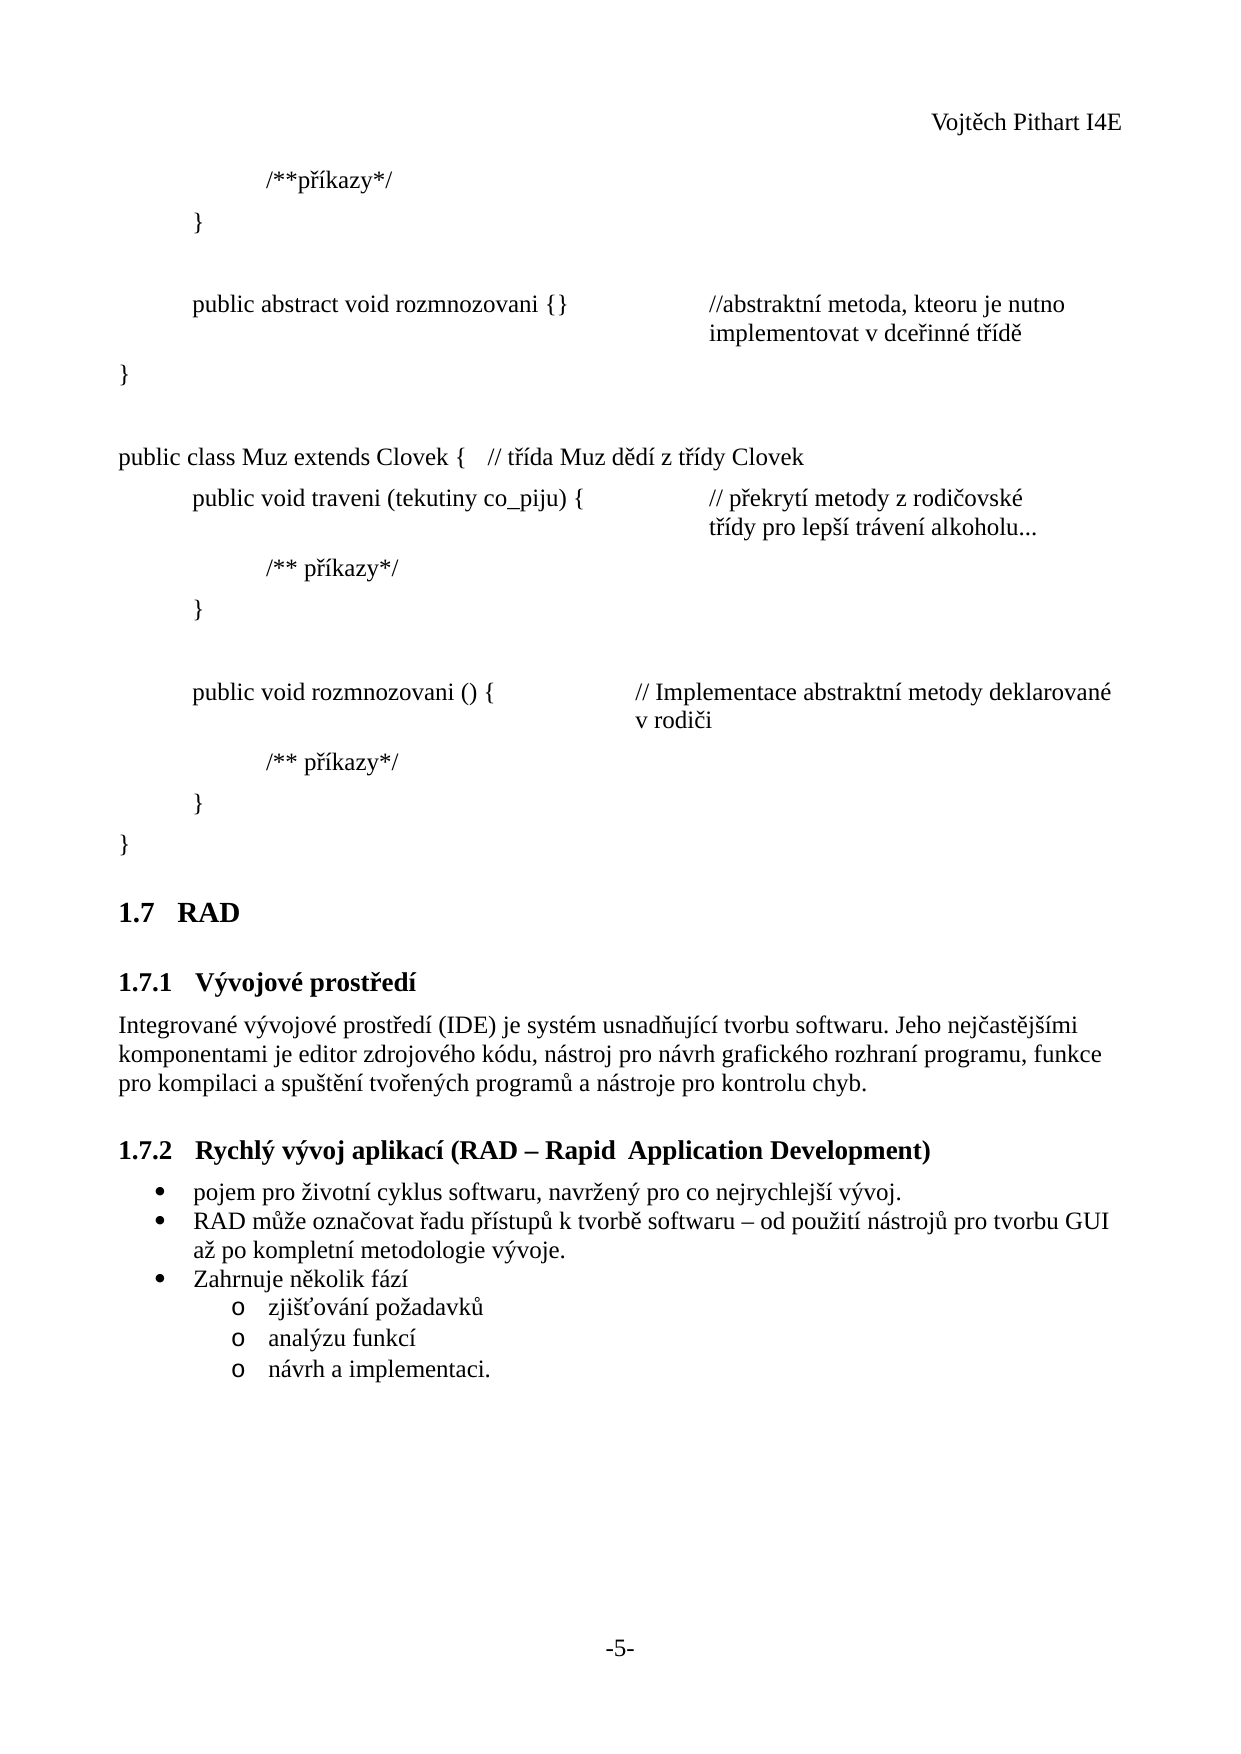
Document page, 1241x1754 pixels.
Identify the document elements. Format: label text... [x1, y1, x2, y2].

text public class Muz extends Clovek { // třída Muz dědí z třídy Clovek [118, 442, 1122, 470]
list návrh a implementaci. [231, 1354, 1122, 1385]
text } [118, 207, 1122, 235]
list pojem pro životní cyklus softwaru, navržený pro co nejrychlejší vývoj. [156, 1177, 1122, 1206]
list Zahrnuje několik fází [156, 1264, 1122, 1292]
text } [118, 594, 1122, 623]
text } [118, 788, 1122, 817]
text } [118, 359, 1122, 388]
text /**příkazy*/ [118, 165, 1122, 194]
text public abstract void rozmnozovani {} //abstraktní metoda, kteoru je nutno implementovat v dceřinné třídě [118, 289, 1122, 347]
subtitle Vývojové prostředí [118, 966, 1122, 998]
list analýzu funkcí [231, 1323, 1122, 1354]
list zjišťování požadavků [231, 1292, 1122, 1323]
list RAD může označovat řadu přístupů k tvorbě softwaru – od použití nástrojů pro tvorbu GUI až po kompletní metodologie vývoje. [156, 1206, 1122, 1264]
subtitle RAD [118, 895, 1122, 929]
text /** příkazy*/ [118, 747, 1122, 775]
text /** příkazy*/ [118, 553, 1122, 582]
text } [118, 829, 1122, 858]
text public void traveni (tekutiny co_piju) { // překrytí metody z rodičovské třídy pro lepší trávení alkoholu... [118, 483, 1122, 540]
subtitle Rychlý vývoj aplikací (RAD – Rapid Application Development) [118, 1134, 1122, 1165]
text public void rozmnozovani () { // Implementace abstraktní metody deklarované v rodiči [118, 677, 1122, 734]
text Integrované vývojové prostředí (IDE) je systém usnadňující tvorbu softwaru. Jeho nejčastějšími komponentami je editor zdrojového kódu, nástroj pro návrh grafického rozhraní programu, funkce pro kompilaci a spuštění tvořených programů a nástroje pro kontrolu chyb. [118, 1010, 1122, 1096]
